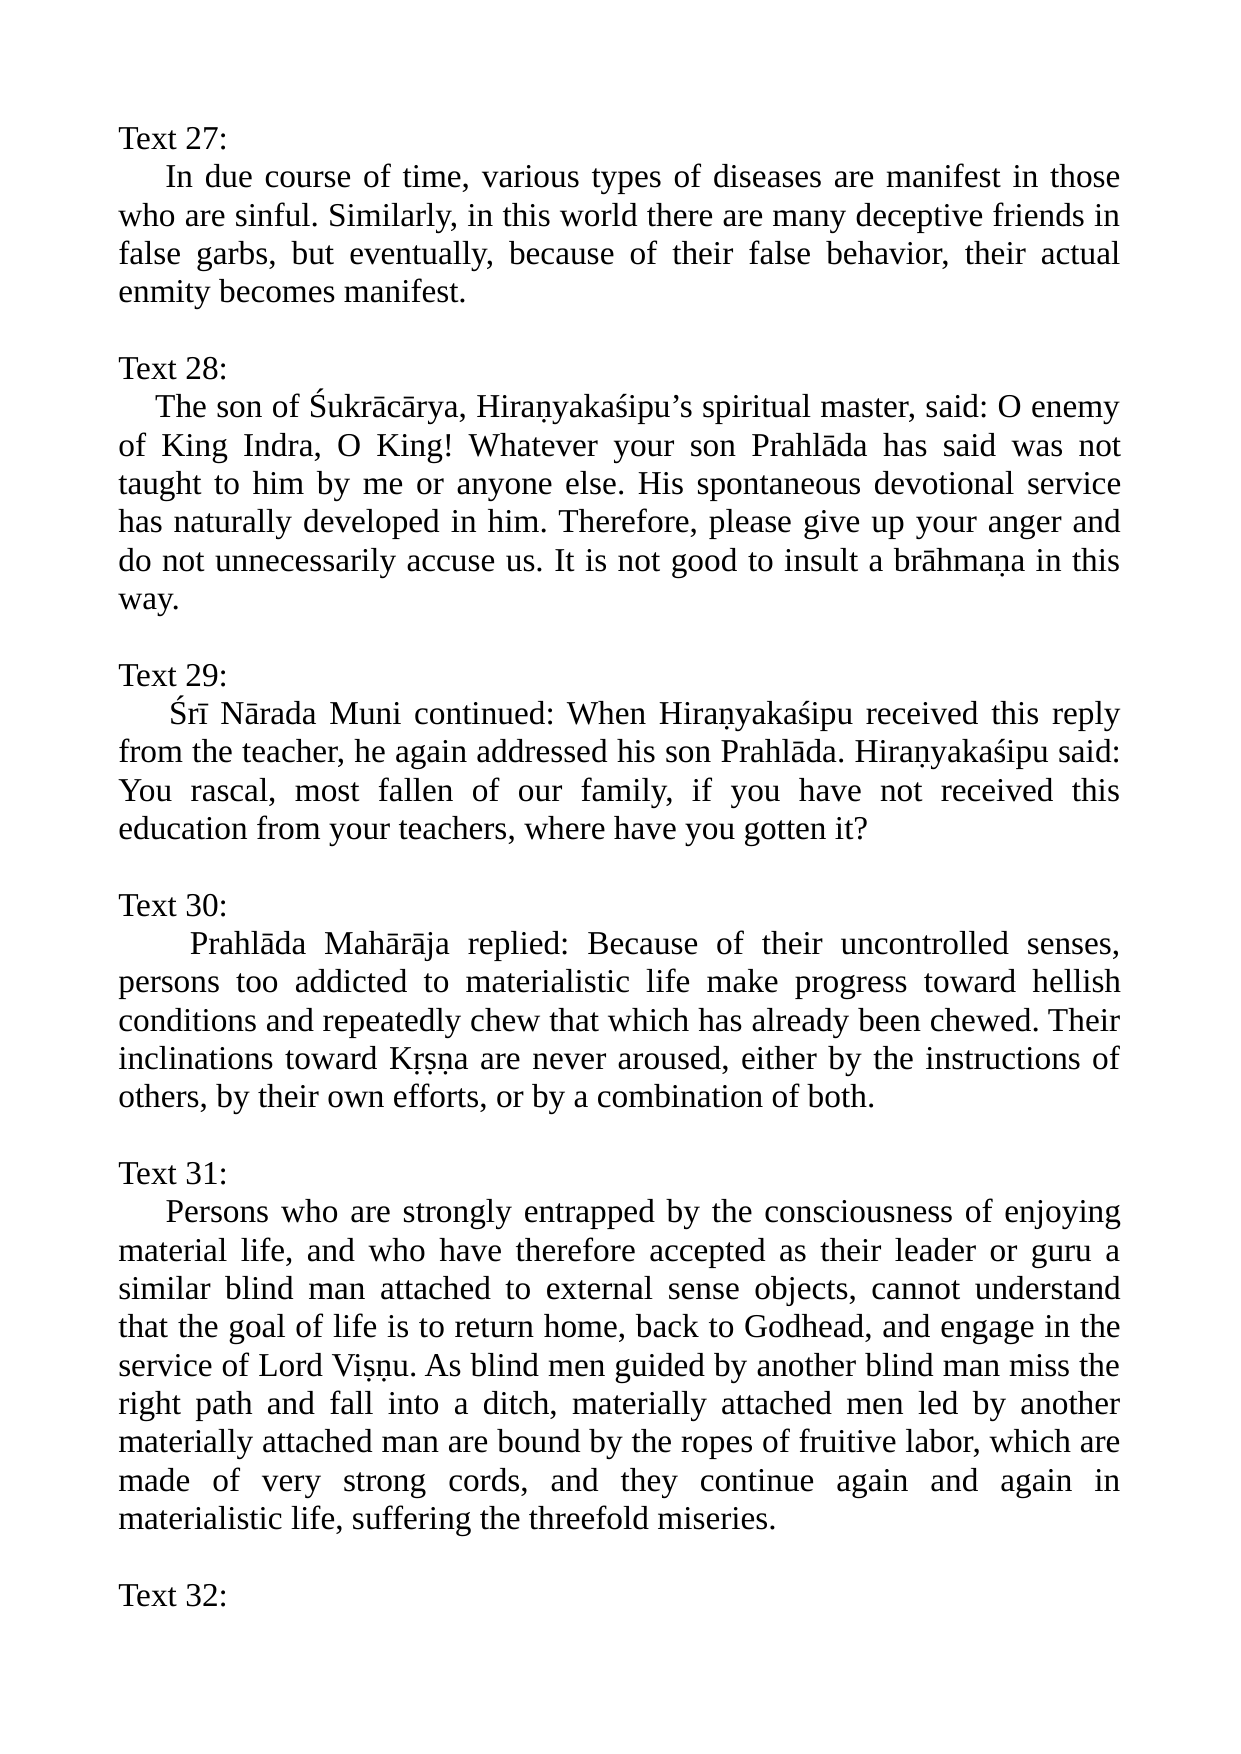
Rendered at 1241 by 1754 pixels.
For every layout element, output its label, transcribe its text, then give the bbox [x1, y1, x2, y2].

text In due course of time, various types of diseases are manifest in those who are sinful. Similarly, in this world there are many deceptive friends in false garbs, but eventually, because of their false behavior, their actual enmity becomes manifest. [118, 156, 1122, 310]
text Prahlāda Mahārāja replied: Because of their uncontrolled senses, persons too addicted to materialistic life make progress toward hellish conditions and repeatedly chew that which has already been chewed. Their inclinations toward Kṛṣṇa are never aroused, either by the instructions of others, by their own efforts, or by a combination of both. [118, 923, 1122, 1115]
text Persons who are strongly entrapped by the consciousness of enjoying material life, and who have therefore accepted as their leader or guru a similar blind man attached to external sense objects, cannot understand that the goal of life is to return home, back to Godhead, and engage in the service of Lord Viṣṇu. As blind men guided by another blind man miss the right path and fall into a ditch, materially attached men led by another materially attached man are bound by the ropes of fruitive labor, which are made of very strong cords, and they continue again and again in materialistic life, suffering the threefold miseries. [118, 1191, 1122, 1536]
text Text 29: [118, 655, 1122, 693]
text The son of Śukrācārya, Hiraṇyakaśipu’s spiritual master, said: O enemy of King Indra, O King! Whatever your son Prahlāda has said was not taught to him by me or anyone else. His spontaneous devotional service has naturally developed in him. Therefore, please give up your anger and do not unnecessarily accuse us. It is not good to insult a brāhmaṇa in this way. [118, 386, 1122, 616]
text Text 27: [118, 118, 1122, 156]
text Text 30: [118, 885, 1122, 923]
text Text 32: [118, 1575, 1122, 1613]
text Śrī Nārada Muni continued: When Hiraṇyakaśipu received this reply from the teacher, he again addressed his son Prahlāda. Hiraṇyakaśipu said: You rascal, most fallen of our family, if you have not received this education from your teachers, where have you gotten it? [118, 693, 1122, 846]
text Text 31: [118, 1153, 1122, 1191]
text Text 28: [118, 348, 1122, 386]
